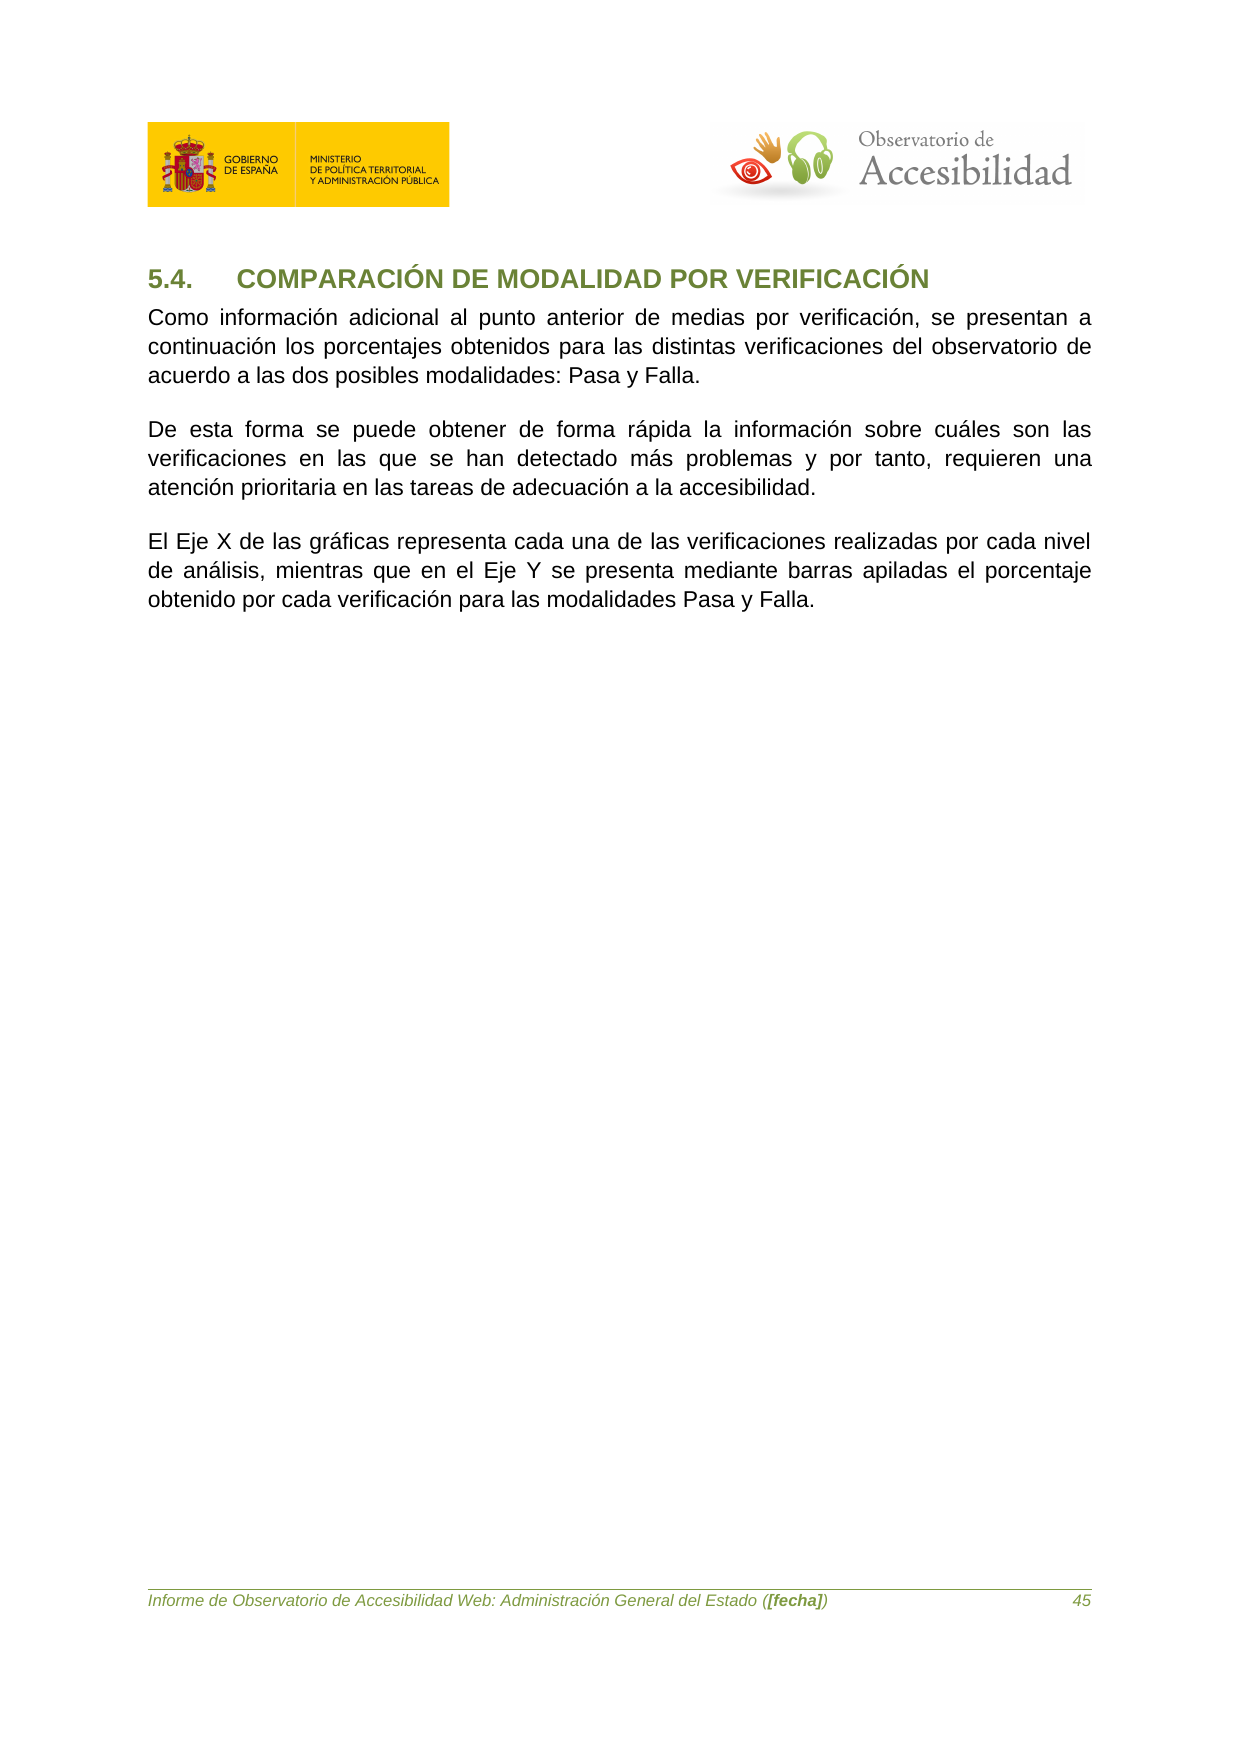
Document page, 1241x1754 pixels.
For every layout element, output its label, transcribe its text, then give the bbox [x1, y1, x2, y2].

text De esta forma se puede obtener de forma rápida la información sobre cuáles son las verificaciones en las que se han detectado más problemas y por tanto, requieren una atención prioritaria en las tareas de adecuación a la accesibilidad. [148, 416, 1092, 500]
text Como información adicional al punto anterior de medias por verificación, se presentan a continuación los porcentajes obtenidos para las distintas verificaciones del observatorio de acuerdo a las dos posibles modalidades: Pasa y Falla. [148, 304, 1092, 388]
text El Eje X de las gráficas representa cada una de las verificaciones realizadas por cada nivel de análisis, mientras que en el Eje Y se presenta mediante barras apiladas el porcentaje obtenido por cada verificación para las modalidades Pasa y Falla. [148, 528, 1092, 612]
list Comparación de Modalidad por Verificación [148, 263, 1092, 294]
